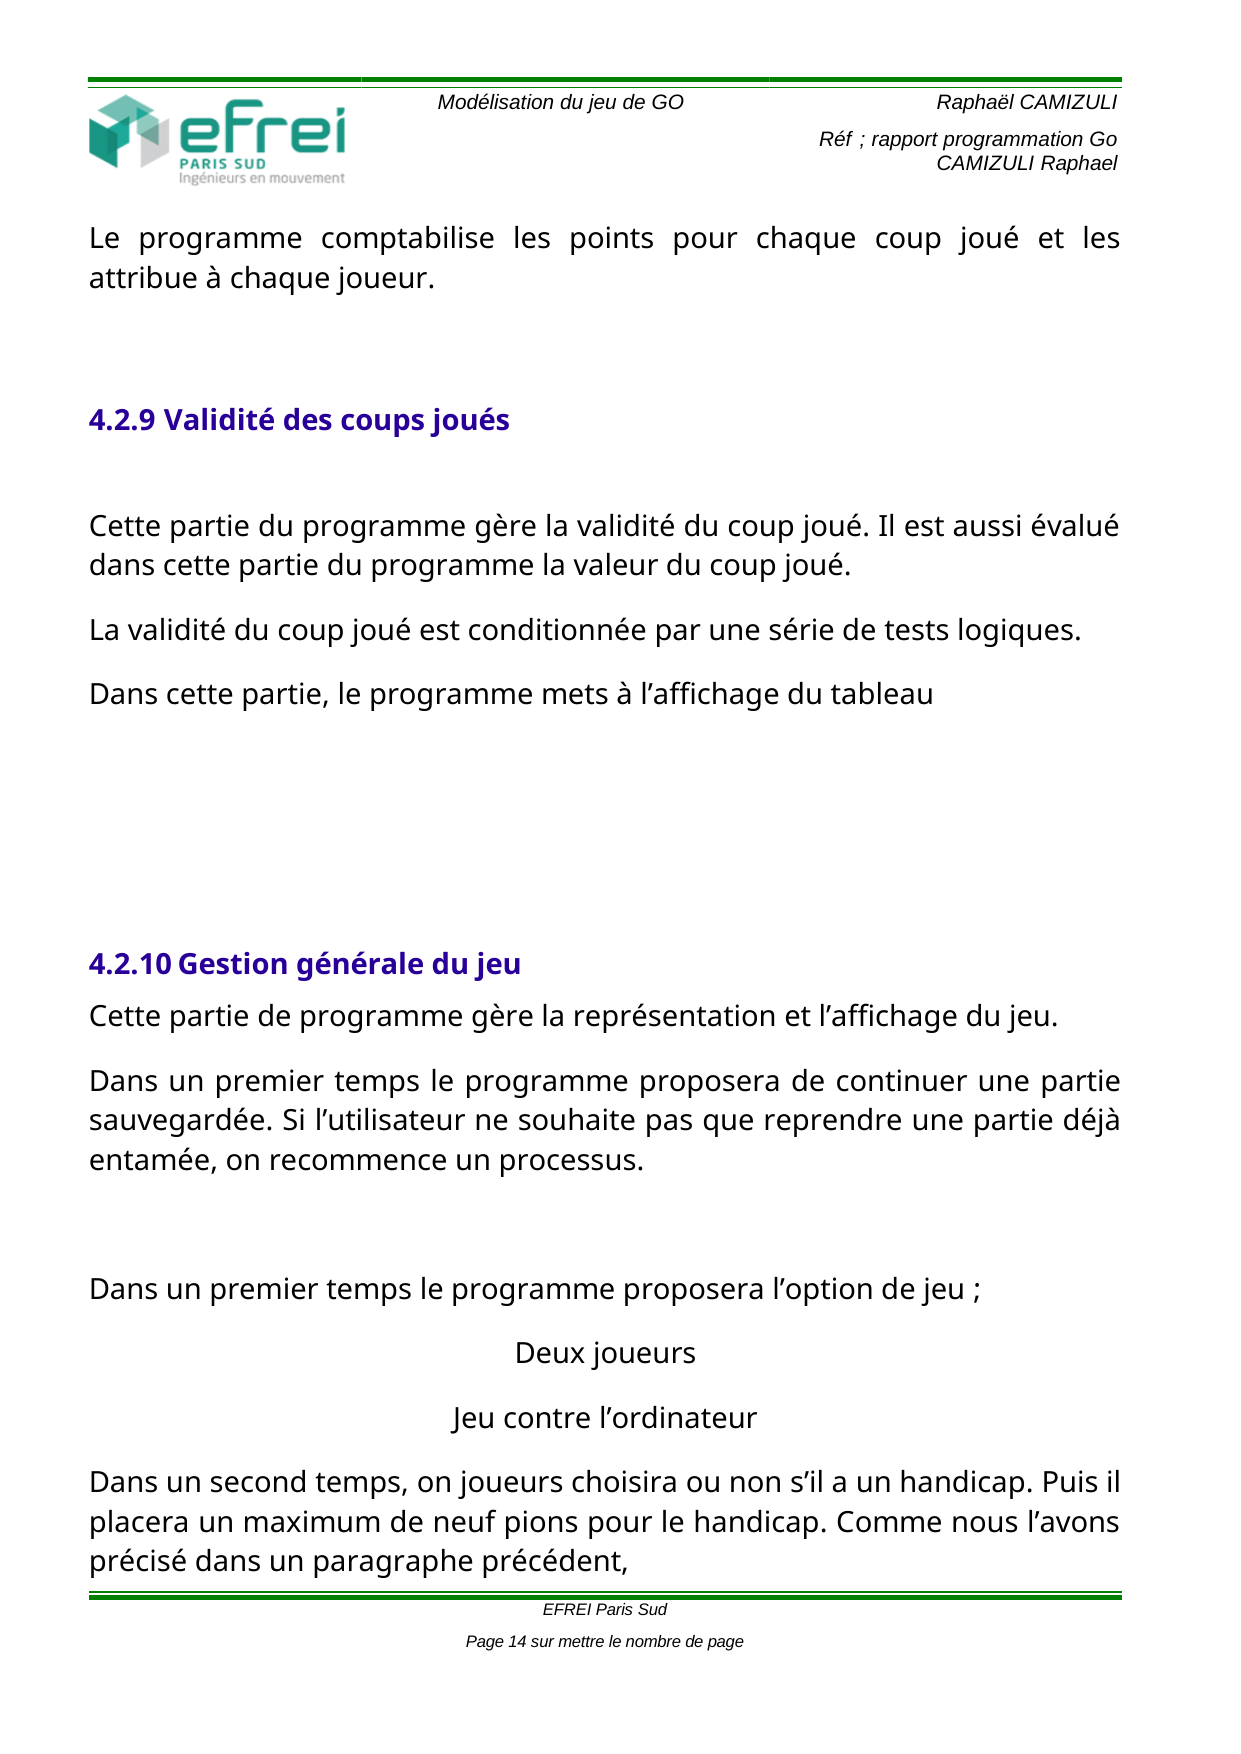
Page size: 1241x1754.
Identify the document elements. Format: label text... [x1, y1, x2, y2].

text Dans un second temps, on joueurs choisira ou non s’il a un handicap. Puis il placera un maximum de neuf pions pour le handicap. Comme nous l’avons précisé dans un paragraphe précédent, [89, 1462, 1122, 1580]
text Dans cette partie, le programme mets à l’affichage du tableau [89, 673, 1122, 713]
text Le programme comptabilise les points pour chaque coup joué et les attribue à chaque joueur. [89, 218, 1122, 297]
text Cette partie du programme gère la validité du coup joué. Il est aussi évalué dans cette partie du programme la valeur du coup joué. [89, 505, 1122, 584]
text La validité du coup joué est conditionnée par une série de tests logiques. [89, 609, 1122, 648]
text Dans un premier temps le programme proposera de continuer une partie sauvegardée. Si l’utilisateur ne souhaite pas que reprendre une partie déjà entamée, on recommence un processus. [89, 1060, 1122, 1179]
subtitle Validité des coups joués [89, 399, 1039, 438]
picture [89, 94, 350, 187]
text Deux joueurs [89, 1333, 1122, 1372]
text Cette partie de programme gère la représentation et l’affichage du jeu. [89, 996, 1122, 1035]
subtitle Gestion générale du jeu [89, 944, 1039, 983]
text Dans un premier temps le programme proposera l’option de jeu ; [89, 1268, 1122, 1308]
text Jeu contre l’ordinateur [89, 1397, 1122, 1437]
